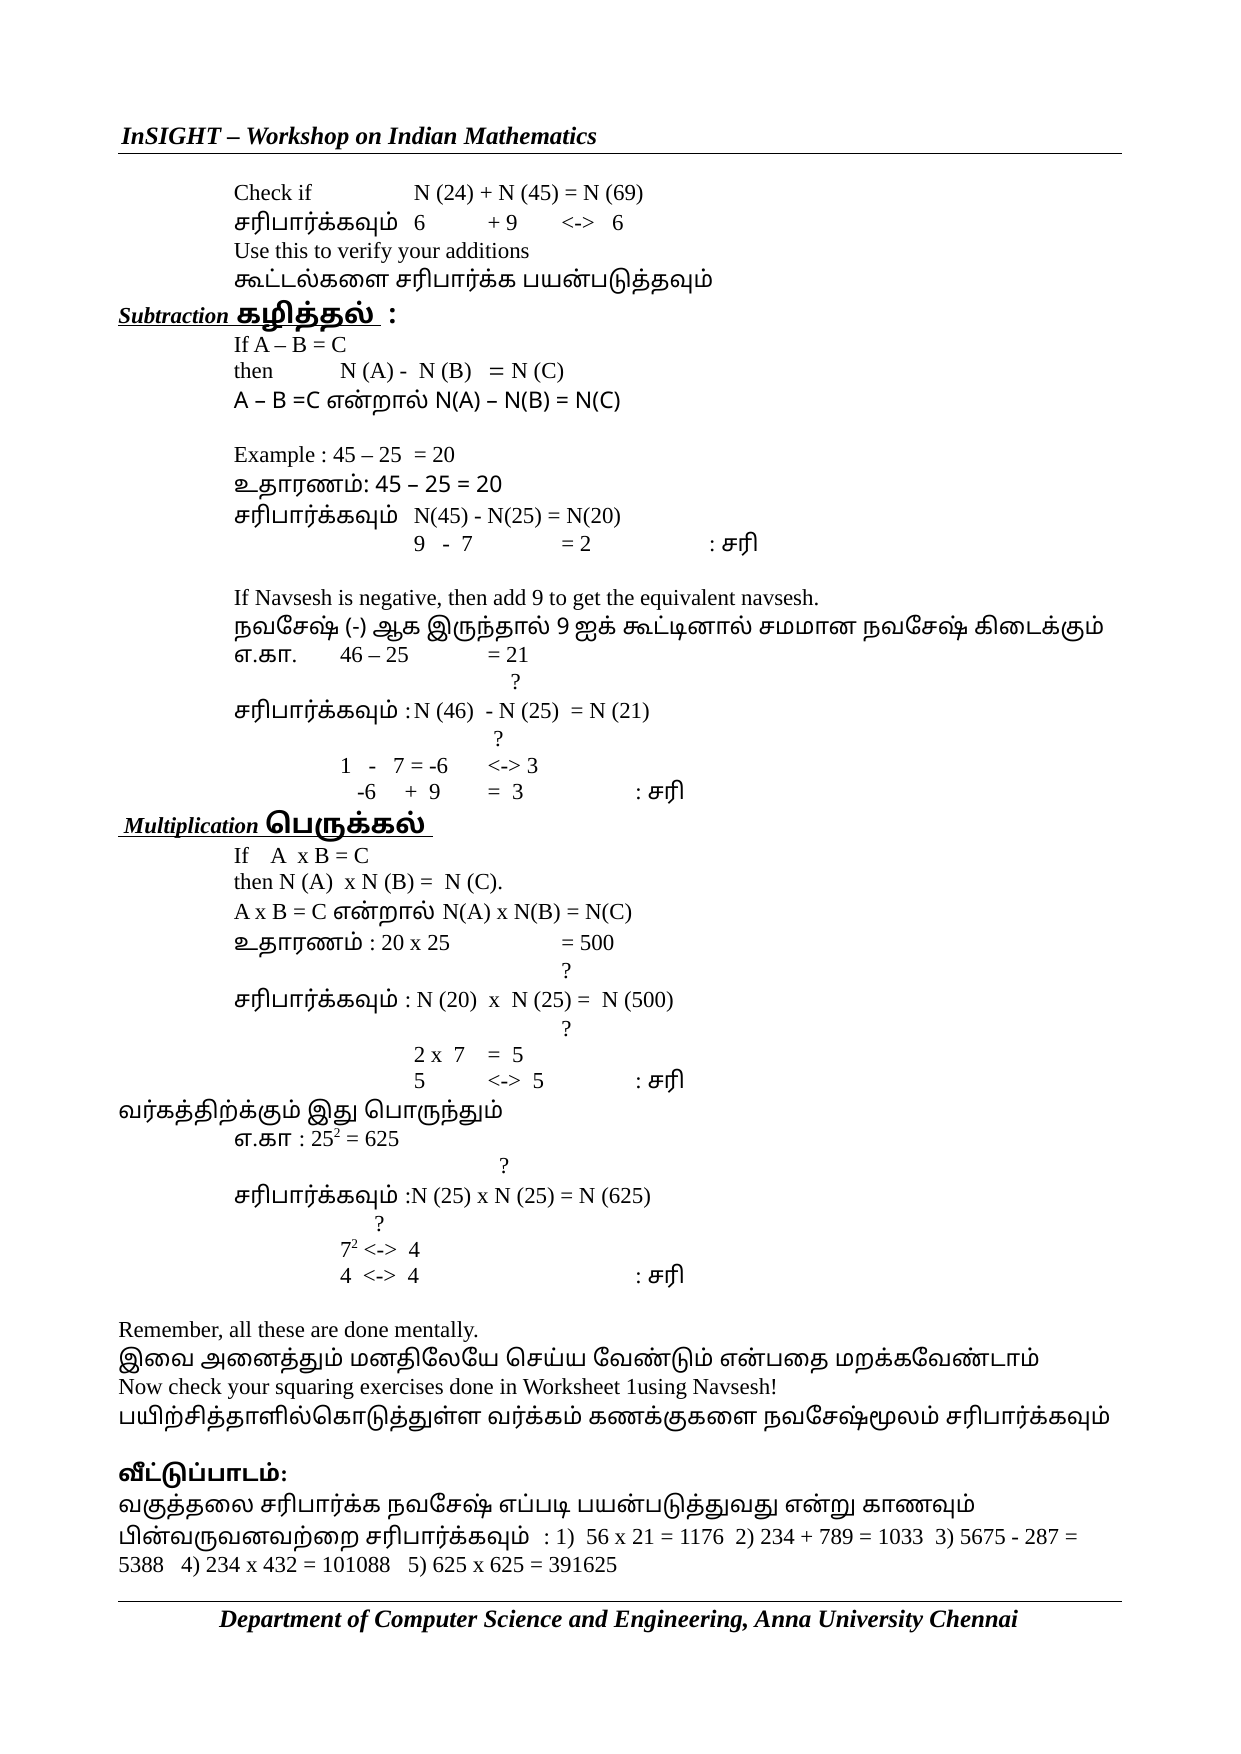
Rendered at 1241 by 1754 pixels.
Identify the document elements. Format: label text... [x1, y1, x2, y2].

text -6 + 9 = 3 : சரி [118, 778, 1122, 805]
text பயிற்சித்தாளில்கொடுத்துள்ள வர்க்கம் கணக்குகளை நவசேஷ்மூலம் சரிபார்க்கவும் [118, 1399, 1122, 1431]
text இவை அனைத்தும் மனதிலேயே செய்ய வேண்டும் என்பதை மறக்கவேண்டாம் [118, 1342, 1122, 1373]
text ? [118, 957, 1122, 983]
text Remember, all these are done mentally. [118, 1316, 1122, 1342]
text Check if N (24) + N (45) = N (69) [118, 179, 1122, 206]
text Now check your squaring exercises done in Worksheet 1using Navsesh! [118, 1373, 1122, 1399]
text 5 <-> 5 : சரி [118, 1067, 1122, 1094]
text சரிபார்க்கவும் :N (25) x N (25) = N (625) [118, 1178, 1122, 1210]
text ? [118, 668, 1122, 694]
text நவசேஷ் (-) ஆக இருந்தால் 9ஐக் கூட்டினால் சமமான நவசேஷ் கிடைக்கும் [118, 610, 1122, 641]
text 2 x 7 = 5 [118, 1041, 1122, 1067]
text வர்கத்திற்க்கும் இது பொருந்தும் [118, 1094, 1122, 1125]
text then N (A) x N (B) = N (C). [118, 868, 1122, 894]
text ? [118, 726, 1122, 752]
text உதாரணம்: 45 – 25 = 20 [118, 468, 1122, 499]
text 1 - 7 = -6 <-> 3 [118, 752, 1122, 778]
text If Navsesh is negative, then add 9 to get the equivalent navsesh. [118, 583, 1122, 610]
text 9 - 7 = 2 : சரி [118, 530, 1122, 557]
text சரிபார்க்கவும் : N (46) - N (25) = N (21) [118, 694, 1122, 726]
text A – B =C என்றால் N(A) – N(B) = N(C) [118, 384, 1122, 415]
text then N (A) - N (B) = N (C) [118, 358, 1122, 384]
text சரிபார்க்கவும் 6 + 9 <-> 6 [118, 206, 1122, 237]
text If A – B = C [118, 331, 1122, 358]
text வீட்டுப்பாடம்: [118, 1457, 1122, 1488]
text 4 <-> 4 : சரி [118, 1262, 1122, 1289]
text கூட்டல்களை சரிபார்க்க பயன்படுத்தவும் [118, 263, 1122, 294]
text Multiplication பெருக்கல் [118, 805, 1122, 842]
text பின்வருவனவற்றை சரிபார்க்கவும் : 1) 56 x 21 = 1176 2) 234 + 789 = 1033 3) 5675 - 287 = 5388 4) 234 x 432 = 101088 5) 625 x 625 = 391625 [118, 1520, 1122, 1577]
text Use this to verify your additions [118, 237, 1122, 263]
text எ.கா. 46 – 25 = 21 [118, 641, 1122, 668]
text Subtraction கழித்தல் : [118, 294, 1122, 331]
text If A x B = C [118, 842, 1122, 868]
text Example : 45 – 25 = 20 [118, 442, 1122, 468]
text ? [118, 1210, 1122, 1236]
text சரிபார்க்கவும் N(45) - N(25) = N(20) [118, 499, 1122, 530]
text சரிபார்க்கவும் : N (20) x N (25) = N (500) [118, 983, 1122, 1015]
text வகுத்தலை சரிபார்க்க நவசேஷ் எப்படி பயன்படுத்துவது என்று காணவும் [118, 1488, 1122, 1520]
text 72 <-> 4 [118, 1236, 1122, 1262]
text உதாரணம் : 20 x 25 = 500 [118, 926, 1122, 957]
text ? [118, 1015, 1122, 1041]
text எ.கா : 252 = 625 [118, 1125, 1122, 1152]
text A x B = C என்றால் N(A) x N(B) = N(C) [118, 894, 1122, 926]
text ? [118, 1152, 1122, 1178]
